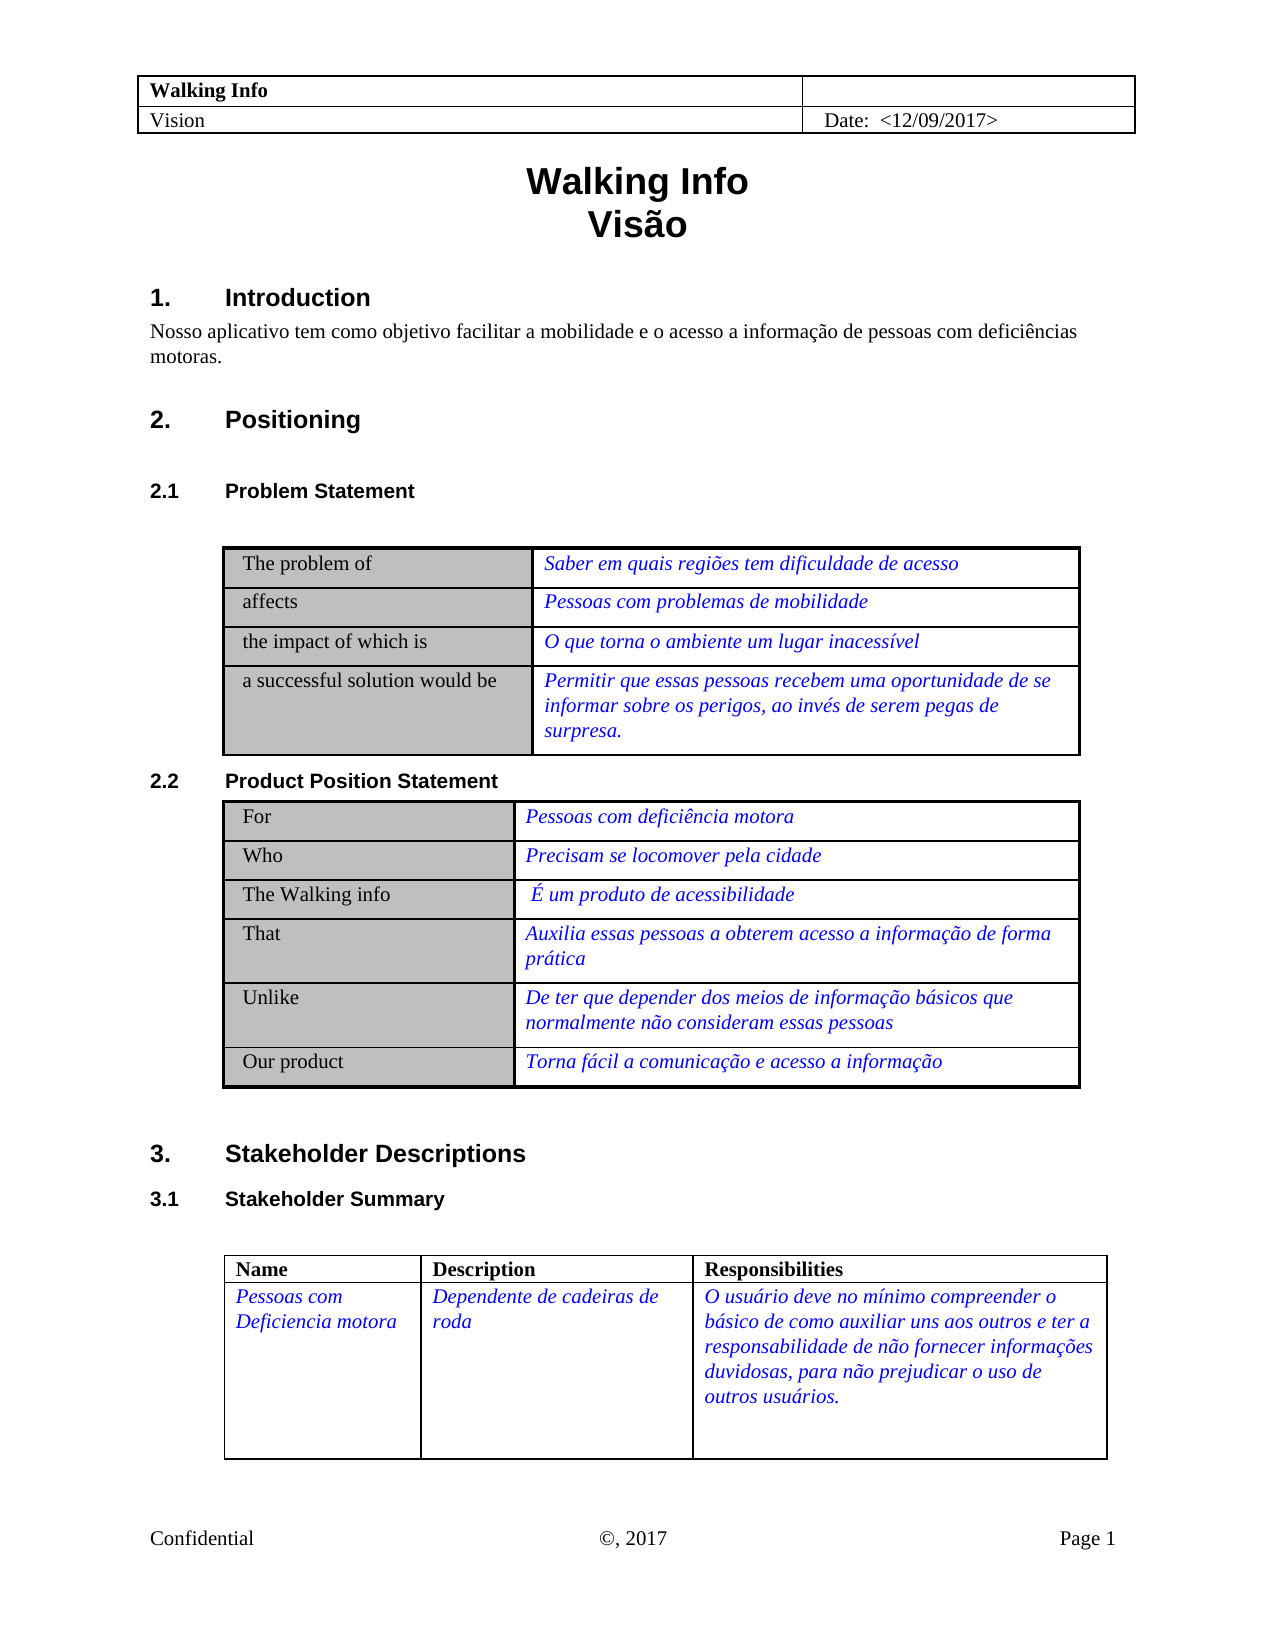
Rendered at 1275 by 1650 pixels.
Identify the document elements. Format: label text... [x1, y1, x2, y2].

subtitle Product Position Statement [150, 768, 1125, 793]
subtitle Stakeholder Summary [150, 1186, 1125, 1211]
table_header Description [422, 1256, 692, 1281]
table_cell Torna fácil a comunicação e acesso a informação [516, 1048, 1078, 1085]
table_header Responsibilities [694, 1256, 1106, 1281]
table_cell É um produto de acessibilidade [516, 881, 1078, 918]
table_cell Who [225, 842, 513, 879]
table_cell Unlike [225, 984, 513, 1046]
table_cell Auxilia essas pessoas a obterem acesso a informação de forma prática [516, 920, 1078, 982]
text Nosso aplicativo tem como objetivo facilitar a mobilidade e o acesso a informação de pessoas com deficiências motoras. [150, 318, 1125, 368]
table_cell That [225, 920, 513, 982]
table_cell the impact of which is [225, 628, 531, 665]
table_header Name [225, 1256, 420, 1281]
subtitle Stakeholder Descriptions [150, 1138, 1125, 1167]
table_cell O usuário deve no mínimo compreender o básico de como auxiliar uns aos outros e ter a responsabilidade de não fornecer informações duvidosas, para não prejudicar o uso de outros usuários. [694, 1283, 1106, 1458]
table_cell a successful solution would be [225, 667, 531, 754]
table_cell Pessoas com Deficiencia motora [225, 1283, 420, 1458]
table_cell Precisam se locomover pela cidade [516, 842, 1078, 879]
table_cell Permitir que essas pessoas recebem uma oportunidade de se informar sobre os perigos, ao invés de serem pegas de surpresa. [534, 667, 1078, 754]
table_header The problem of [225, 550, 531, 587]
table_header Saber em quais regiões tem dificuldade de acesso [534, 550, 1078, 587]
table_cell The Walking info [225, 881, 513, 918]
table_cell Pessoas com problemas de mobilidade [534, 589, 1078, 626]
subtitle Problem Statement [150, 478, 1125, 503]
subtitle Positioning [150, 405, 1125, 434]
table_header For [225, 803, 513, 840]
table_cell O que torna o ambiente um lugar inacessível [534, 628, 1078, 665]
subtitle Introduction [150, 283, 1125, 311]
table_cell De ter que depender dos meios de informação básicos que normalmente não consideram essas pessoas [516, 984, 1078, 1046]
table_header Pessoas com deficiência motora [516, 803, 1078, 840]
table_cell affects [225, 589, 531, 626]
subtitle Visão [150, 202, 1125, 245]
table_cell Dependente de cadeiras de roda [422, 1283, 692, 1458]
subtitle Walking Info [150, 159, 1125, 202]
table_cell Our product [225, 1048, 513, 1085]
